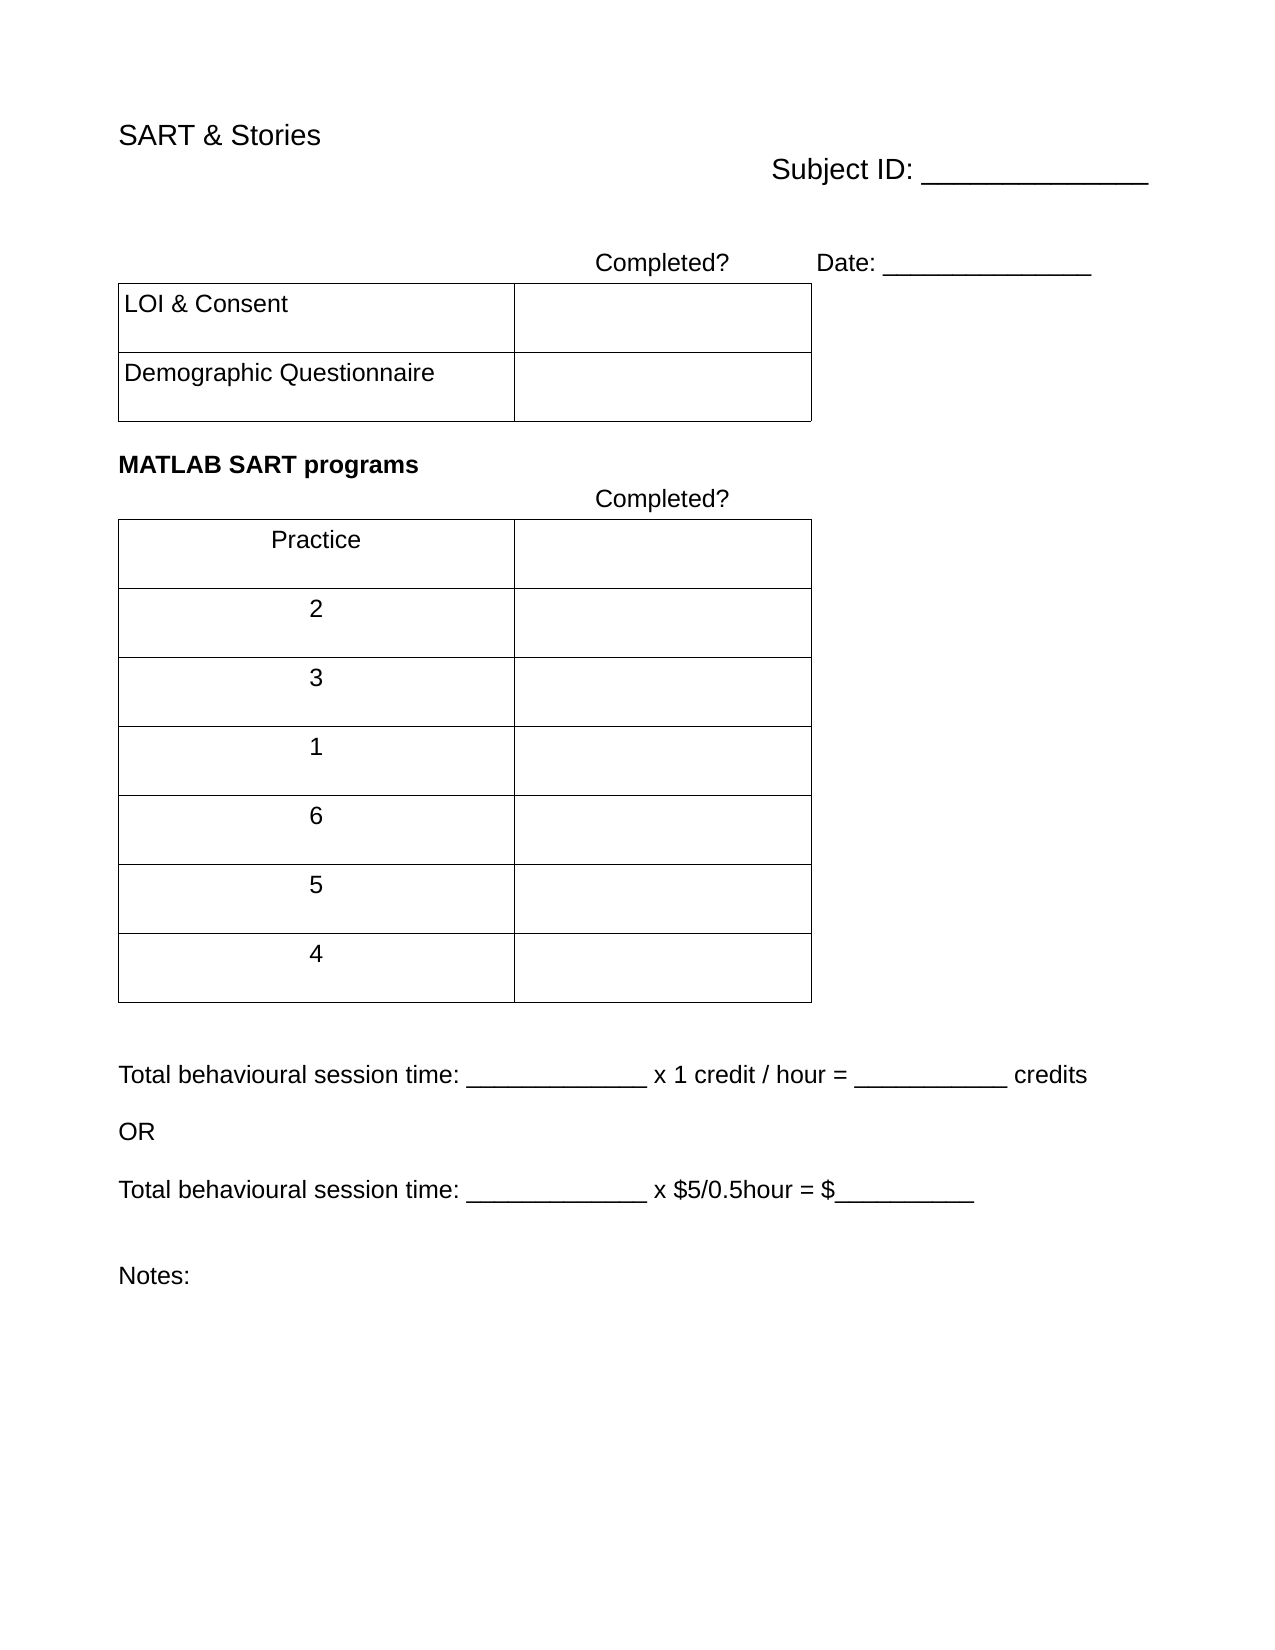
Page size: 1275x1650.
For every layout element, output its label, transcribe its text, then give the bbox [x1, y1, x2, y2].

table_cell [515, 796, 811, 864]
table_header Date: _______________ [811, 214, 1157, 283]
table_cell [812, 795, 1157, 864]
text Total behavioural session time: _____________ x 1 credit / hour = ___________ credits [118, 1060, 1157, 1089]
table_cell [812, 352, 1157, 421]
table_header Completed? [514, 214, 811, 283]
table_cell Practice [119, 520, 514, 588]
table_cell [812, 657, 1157, 726]
table_cell 2 [119, 589, 514, 657]
table_header [118, 214, 514, 283]
table_cell [515, 589, 811, 657]
table_header [118, 479, 514, 519]
table_cell [812, 726, 1157, 795]
text OR [118, 1117, 1157, 1175]
table_cell [812, 588, 1157, 657]
table_cell [812, 283, 1157, 352]
table_cell 1 [119, 727, 514, 795]
table_cell LOI & Consent [119, 284, 514, 352]
table_cell 5 [119, 865, 514, 933]
table_cell [515, 353, 811, 421]
table_cell [812, 864, 1157, 933]
table_header [811, 479, 1157, 519]
table_cell [515, 727, 811, 795]
table_cell 6 [119, 796, 514, 864]
table_cell 4 [119, 934, 514, 1002]
table_header Completed? [514, 479, 811, 519]
table_cell [515, 865, 811, 933]
table_cell [812, 519, 1157, 588]
table_cell [812, 933, 1157, 1002]
table_cell [515, 658, 811, 726]
table_cell 3 [119, 658, 514, 726]
table_cell [515, 934, 811, 1002]
text Total behavioural session time: _____________ x $5/0.5hour = $__________ [118, 1175, 1157, 1204]
text Notes: [118, 1261, 1157, 1290]
text SART & Stories [118, 118, 1157, 152]
table_cell [515, 520, 811, 588]
table_cell [515, 284, 811, 352]
text Subject ID: ______________ [118, 152, 1157, 185]
text MATLAB SART programs [118, 450, 1157, 479]
table_cell Demographic Questionnaire [119, 353, 514, 421]
